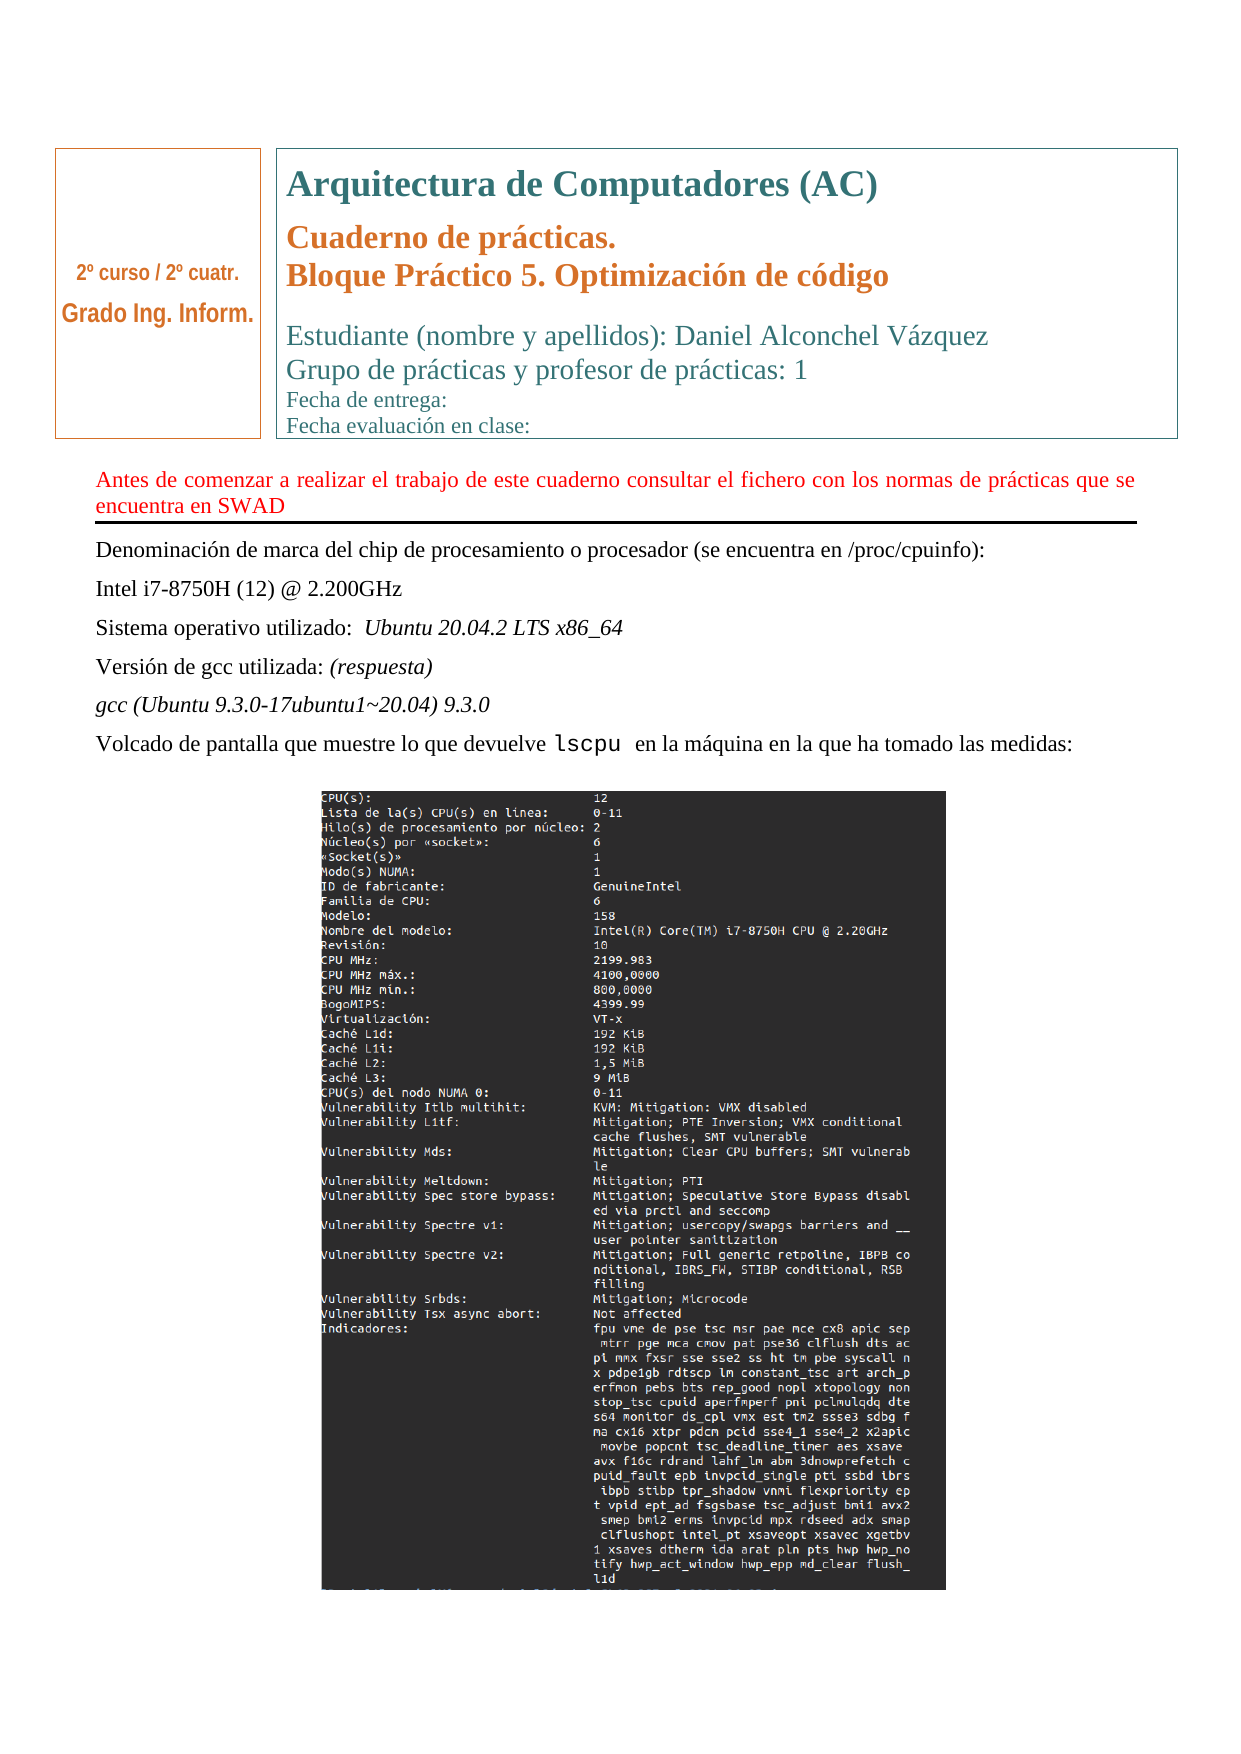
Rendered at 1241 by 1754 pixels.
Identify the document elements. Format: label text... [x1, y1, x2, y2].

list Intel i7-8750H (12) @ 2.200GHz [95, 575, 1137, 601]
picture [321, 791, 946, 1590]
list Sistema operativo utilizado: Ubuntu 20.04.2 LTS x86_64 [95, 614, 1137, 640]
list Denominación de marca del chip de procesamiento o procesador (se encuentra en /proc/cpuinfo): [95, 536, 1137, 562]
text Antes de comenzar a realizar el trabajo de este cuaderno consultar el fichero con los normas de prácticas que se encuentra en SWAD [95, 466, 1137, 521]
table_header 2º curso / 2º cuatr. Grado Ing. Inform. [56, 149, 260, 438]
table_header Arquitectura de Computadores (AC) Cuaderno de prácticas. Bloque Práctico 5. Optimización de código Estudiante (nombre y apellidos): Daniel Alconchel Vázquez Grupo de prácticas y profesor de prácticas: 1 Fecha de entrega: Fecha evaluación en clase: [277, 149, 1177, 438]
list Versión de gcc utilizada: (respuesta) [95, 653, 1137, 679]
table_header [261, 148, 276, 438]
list Volcado de pantalla que muestre lo que devuelve lscpu en la máquina en la que ha tomado las medidas: [95, 730, 1137, 759]
list gcc (Ubuntu 9.3.0-17ubuntu1~20.04) 9.3.0 [95, 692, 1137, 718]
